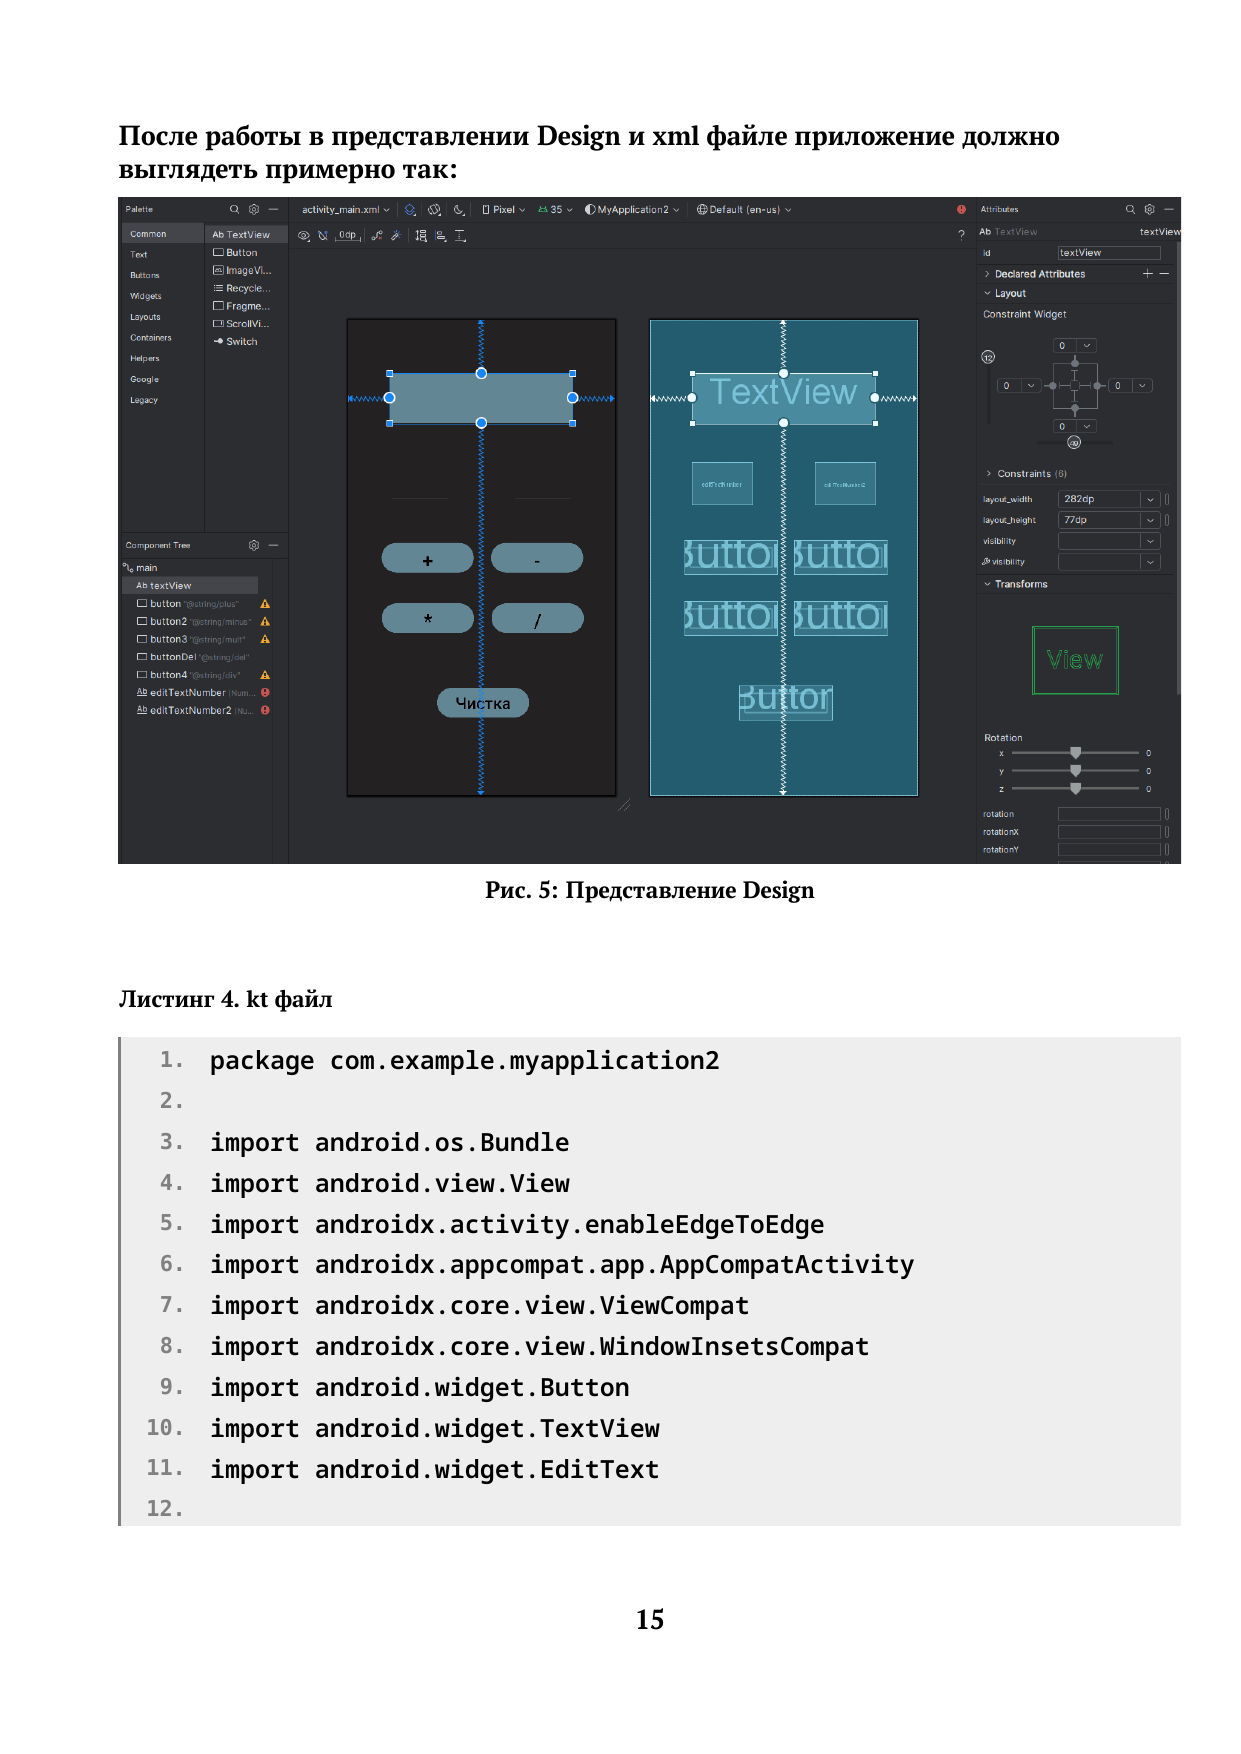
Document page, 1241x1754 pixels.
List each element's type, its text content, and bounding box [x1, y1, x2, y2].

list import androidx.activity.enableEdgeToEdge [121, 1200, 1181, 1240]
list import android.widget.TextView [121, 1404, 1181, 1444]
text Листинг 4. kt файл [118, 984, 1181, 1013]
list import androidx.core.view.WindowInsetsCompat [121, 1323, 1181, 1363]
text После работы в представлении Design и xml файле приложение должно выглядеть примерно так: [118, 118, 1181, 185]
text Рис. 5: Представление Design [118, 864, 1181, 904]
list import android.widget.Button [121, 1364, 1181, 1404]
list import androidx.appcompat.app.AppCompatActivity [121, 1241, 1181, 1281]
list import android.os.Bundle [121, 1119, 1181, 1159]
list package com.example.myapplication2 [121, 1037, 1181, 1077]
list import android.widget.EditText [121, 1445, 1181, 1485]
picture [118, 197, 1182, 864]
list import androidx.core.view.ViewCompat [121, 1282, 1181, 1322]
list import android.view.View [121, 1159, 1181, 1199]
